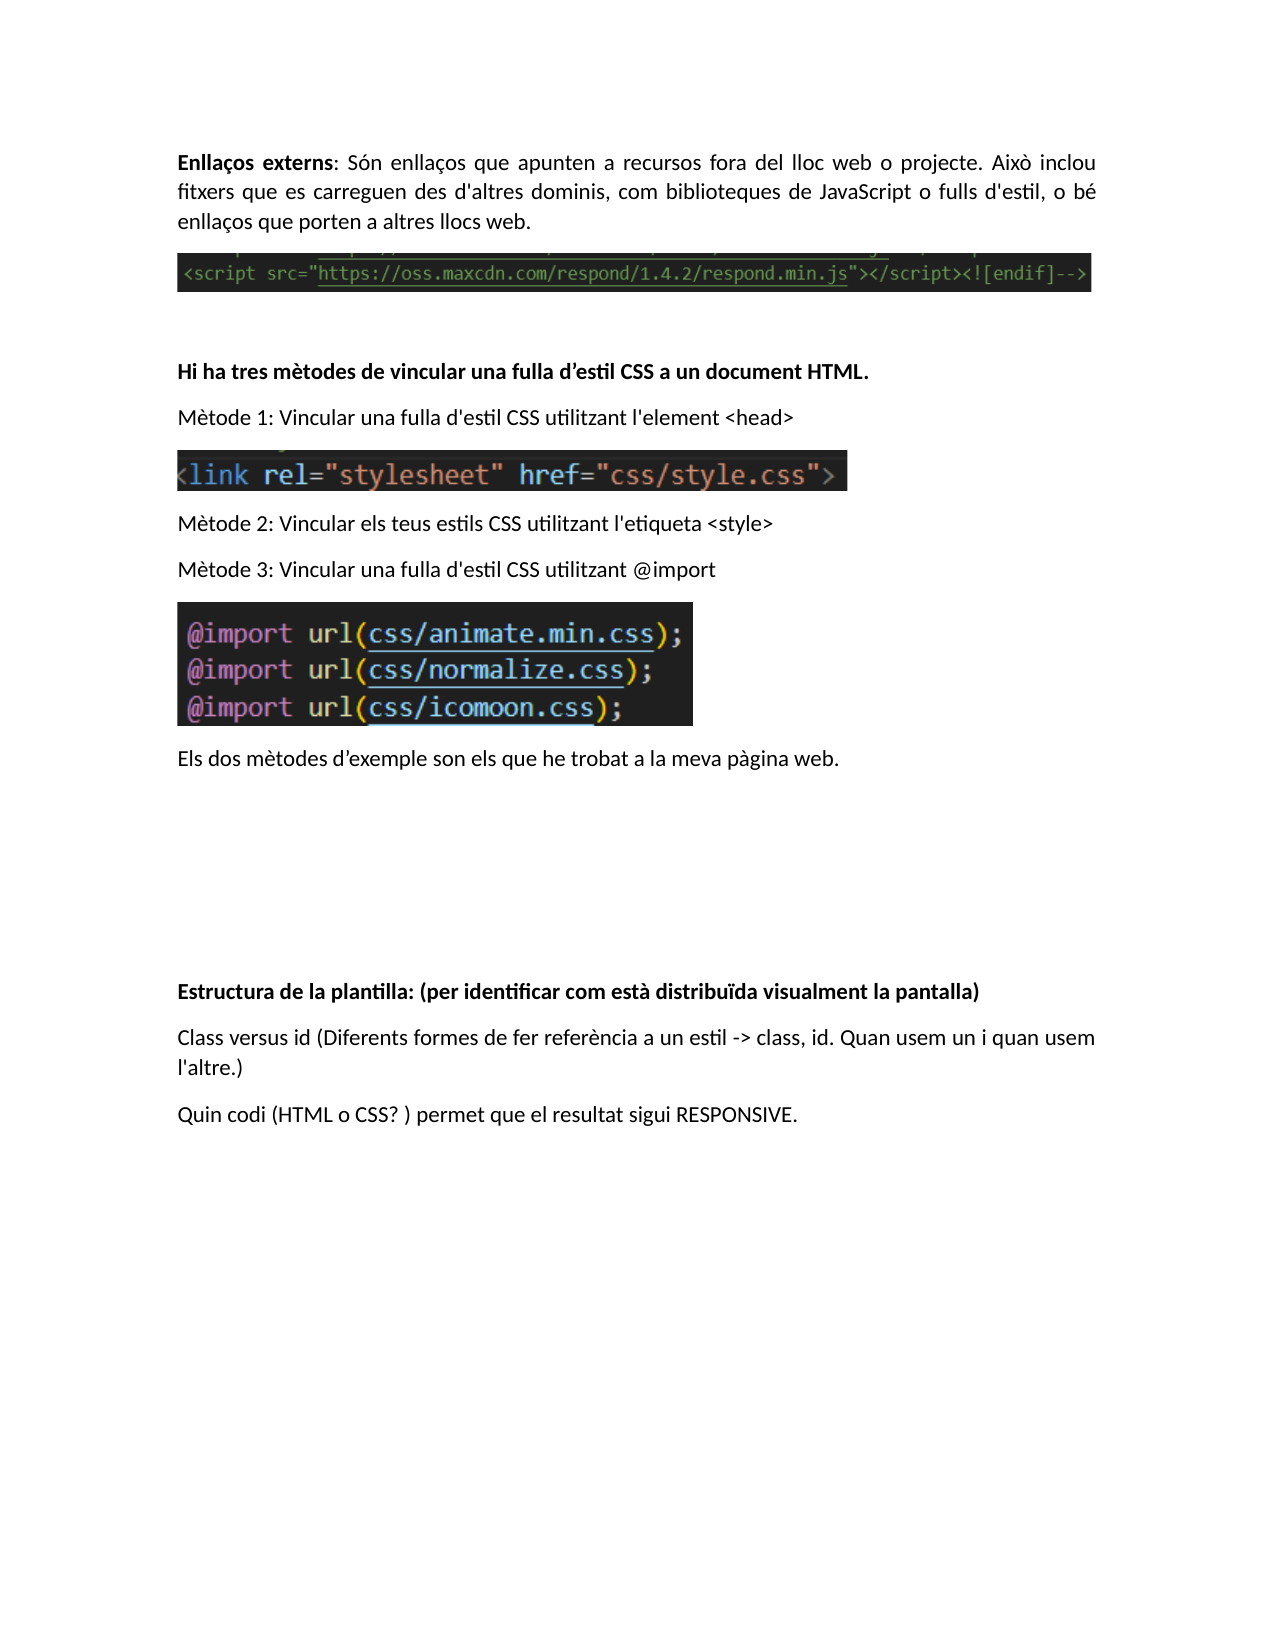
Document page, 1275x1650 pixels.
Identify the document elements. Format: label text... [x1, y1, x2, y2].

text Mètode 3: Vincular una fulla d'estil CSS utilitzant @import [177, 556, 1098, 584]
picture [177, 602, 693, 726]
text Mètode 2: Vincular els teus estils CSS utilitzant l'etiqueta <style> [177, 509, 1098, 537]
text Hi ha tres mètodes de vincular una fulla d’estil CSS a un document HTML. [177, 357, 1098, 385]
text Els dos mètodes d’exemple son els que he trobat a la meva pàgina web. [177, 744, 1098, 772]
text Enllaços externs: Són enllaços que apunten a recursos fora del lloc web o projecte. Això inclou fitxers que es carreguen des d'altres dominis, com biblioteques de JavaScript o fulls d'estil, o bé enllaços que porten a altres llocs web. [177, 148, 1098, 235]
text Mètode 1: Vincular una fulla d'estil CSS utilitzant l'element <head> [177, 403, 1098, 431]
text Quin codi (HTML o CSS? ) permet que el resultat sigui RESPONSIVE. [177, 1100, 1098, 1128]
picture [177, 450, 848, 491]
text Class versus id (Diferents formes de fer referència a un estil -> class, id. Quan usem un i quan usem l'altre.) [177, 1023, 1098, 1081]
text Estructura de la plantilla: (per identificar com està distribuïda visualment la pantalla) [177, 977, 1098, 1005]
picture [177, 253, 1092, 292]
